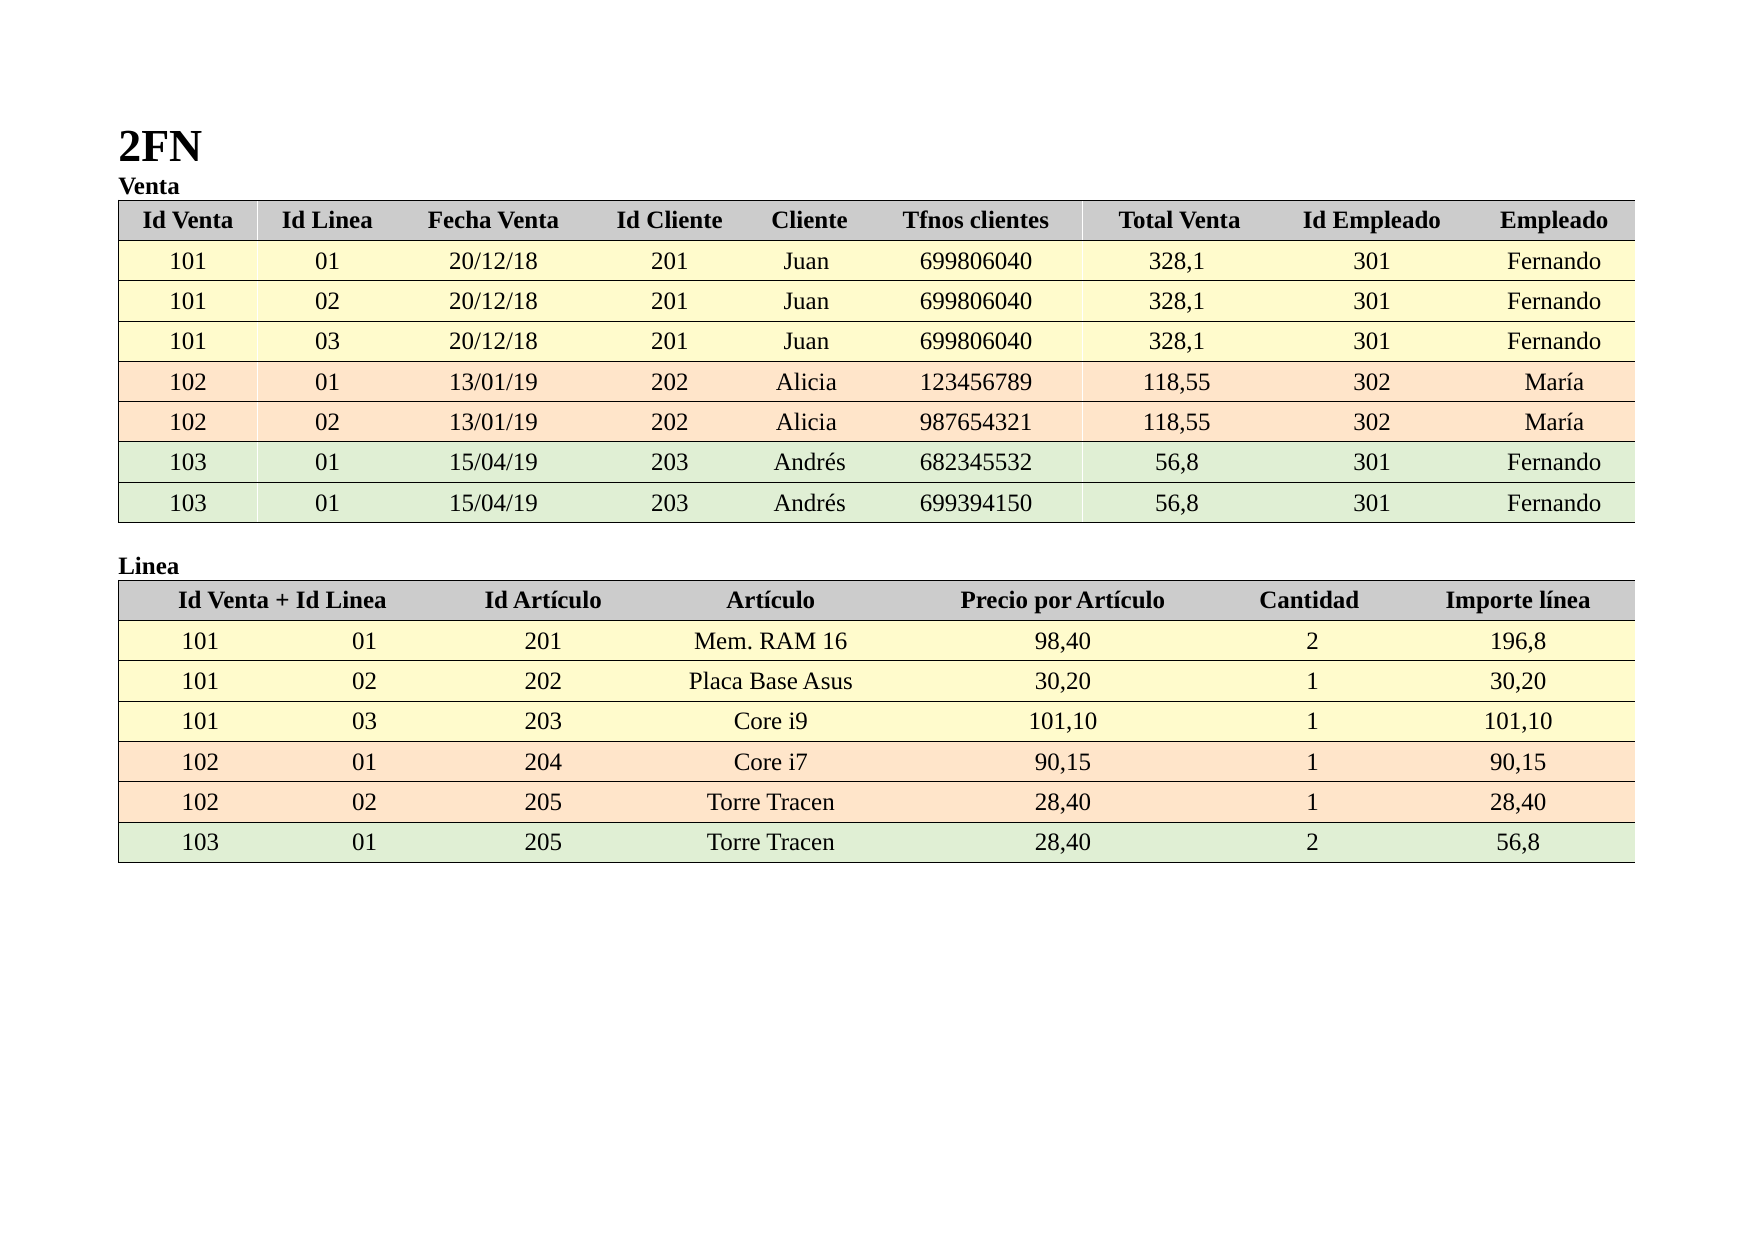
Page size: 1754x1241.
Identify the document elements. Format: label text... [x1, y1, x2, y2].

table_cell 202 [590, 362, 749, 401]
table_cell 01 [258, 241, 397, 280]
table_cell 02 [258, 281, 397, 321]
table_header Id Venta + Id Linea [119, 581, 446, 620]
table_cell 699806040 [869, 322, 1082, 361]
table_cell 102 [119, 362, 257, 401]
table_cell 28,40 [1401, 782, 1635, 822]
table_cell 02 [282, 661, 446, 701]
table_cell 15/04/19 [397, 483, 590, 522]
table_cell 56,8 [1083, 483, 1271, 522]
table_header Id Artículo [446, 581, 640, 620]
table_cell 20/12/18 [397, 281, 590, 321]
table_cell 28,40 [902, 823, 1224, 862]
table_cell 03 [282, 702, 446, 741]
table_cell 101 [119, 241, 257, 280]
table_header Id Linea [258, 201, 397, 240]
table_header Cantidad [1224, 581, 1401, 620]
table_cell Torre Tracen [640, 782, 902, 822]
table_header Id Empleado [1271, 201, 1473, 240]
table_cell Core i9 [640, 702, 902, 741]
table_cell María [1473, 362, 1635, 401]
table_cell 204 [446, 742, 640, 781]
table_cell 203 [590, 442, 749, 482]
table_cell 203 [590, 483, 749, 522]
table_cell Fernando [1473, 483, 1635, 522]
table_cell 102 [119, 742, 282, 781]
table_cell 202 [446, 661, 640, 701]
table_cell Juan [749, 322, 869, 361]
table_cell 699806040 [869, 241, 1082, 280]
table_cell 203 [446, 702, 640, 741]
table_cell 90,15 [902, 742, 1224, 781]
table_cell 102 [119, 402, 257, 441]
table_cell 987654321 [869, 402, 1082, 441]
table_cell 301 [1271, 322, 1473, 361]
table_cell 101,10 [902, 702, 1224, 741]
table_cell 302 [1271, 402, 1473, 441]
table_header Tfnos clientes [869, 201, 1082, 240]
table_cell Mem. RAM 16 [640, 621, 902, 660]
text Linea [118, 551, 1636, 580]
table_cell 302 [1271, 362, 1473, 401]
table_header Importe línea [1401, 581, 1635, 620]
table_cell 15/04/19 [397, 442, 590, 482]
table_cell 103 [119, 483, 257, 522]
table_cell 103 [119, 442, 257, 482]
table_header Total Venta [1083, 201, 1271, 240]
table_cell Andrés [749, 442, 869, 482]
text Venta [118, 171, 1636, 199]
table_cell 699806040 [869, 281, 1082, 321]
table_cell Core i7 [640, 742, 902, 781]
table_cell 201 [590, 322, 749, 361]
table_cell 301 [1271, 281, 1473, 321]
table_cell 328,1 [1083, 322, 1271, 361]
table_cell 196,8 [1401, 621, 1635, 660]
table_cell 101 [119, 661, 282, 701]
table_cell 118,55 [1083, 362, 1271, 401]
table_cell 01 [282, 621, 446, 660]
table_cell 90,15 [1401, 742, 1635, 781]
table_cell Alicia [749, 362, 869, 401]
table_cell 301 [1271, 442, 1473, 482]
text 2FN [118, 118, 1636, 171]
table_cell Juan [749, 241, 869, 280]
table_cell Fernando [1473, 322, 1635, 361]
table_cell 30,20 [902, 661, 1224, 701]
table_cell 02 [258, 402, 397, 441]
table_cell 01 [258, 483, 397, 522]
table_cell 2 [1224, 621, 1401, 660]
table_cell Fernando [1473, 442, 1635, 482]
table_header Id Venta [119, 201, 257, 240]
table_cell 201 [590, 281, 749, 321]
table_cell 101 [119, 281, 257, 321]
table_cell 01 [258, 362, 397, 401]
table_cell 102 [119, 782, 282, 822]
table_header Empleado [1473, 201, 1635, 240]
table_cell 699394150 [869, 483, 1082, 522]
table_cell 1 [1224, 661, 1401, 701]
table_cell 1 [1224, 782, 1401, 822]
table_cell Placa Base Asus [640, 661, 902, 701]
table_header Precio por Artículo [902, 581, 1224, 620]
table_cell 301 [1271, 241, 1473, 280]
table_cell 682345532 [869, 442, 1082, 482]
table_header Artículo [640, 581, 902, 620]
table_cell 205 [446, 823, 640, 862]
table_cell 101 [119, 322, 257, 361]
table_cell Alicia [749, 402, 869, 441]
table_cell 201 [590, 241, 749, 280]
table_cell Fernando [1473, 281, 1635, 321]
table_cell 30,20 [1401, 661, 1635, 701]
table_cell 56,8 [1401, 823, 1635, 862]
table_cell 201 [446, 621, 640, 660]
table_cell 101 [119, 702, 282, 741]
table_cell 13/01/19 [397, 402, 590, 441]
table_cell 20/12/18 [397, 241, 590, 280]
table_cell 1 [1224, 702, 1401, 741]
table_header Fecha Venta [397, 201, 590, 240]
table_cell 98,40 [902, 621, 1224, 660]
table_cell 01 [282, 742, 446, 781]
table_cell 202 [590, 402, 749, 441]
table_cell 02 [282, 782, 446, 822]
table_cell 03 [258, 322, 397, 361]
table_cell 328,1 [1083, 241, 1271, 280]
table_cell 20/12/18 [397, 322, 590, 361]
table_cell 103 [119, 823, 282, 862]
table_cell María [1473, 402, 1635, 441]
table_cell Juan [749, 281, 869, 321]
table_cell Fernando [1473, 241, 1635, 280]
table_cell 101 [119, 621, 282, 660]
table_cell 123456789 [869, 362, 1082, 401]
table_cell 301 [1271, 483, 1473, 522]
table_cell 2 [1224, 823, 1401, 862]
table_cell 205 [446, 782, 640, 822]
table_cell 56,8 [1083, 442, 1271, 482]
table_cell 01 [258, 442, 397, 482]
table_cell 13/01/19 [397, 362, 590, 401]
table_cell Torre Tracen [640, 823, 902, 862]
table_cell 101,10 [1401, 702, 1635, 741]
table_header Cliente [749, 201, 869, 240]
table_header Id Cliente [590, 201, 749, 240]
table_cell 1 [1224, 742, 1401, 781]
table_cell 28,40 [902, 782, 1224, 822]
table_cell 118,55 [1083, 402, 1271, 441]
table_cell 328,1 [1083, 281, 1271, 321]
table_cell 01 [282, 823, 446, 862]
table_cell Andrés [749, 483, 869, 522]
